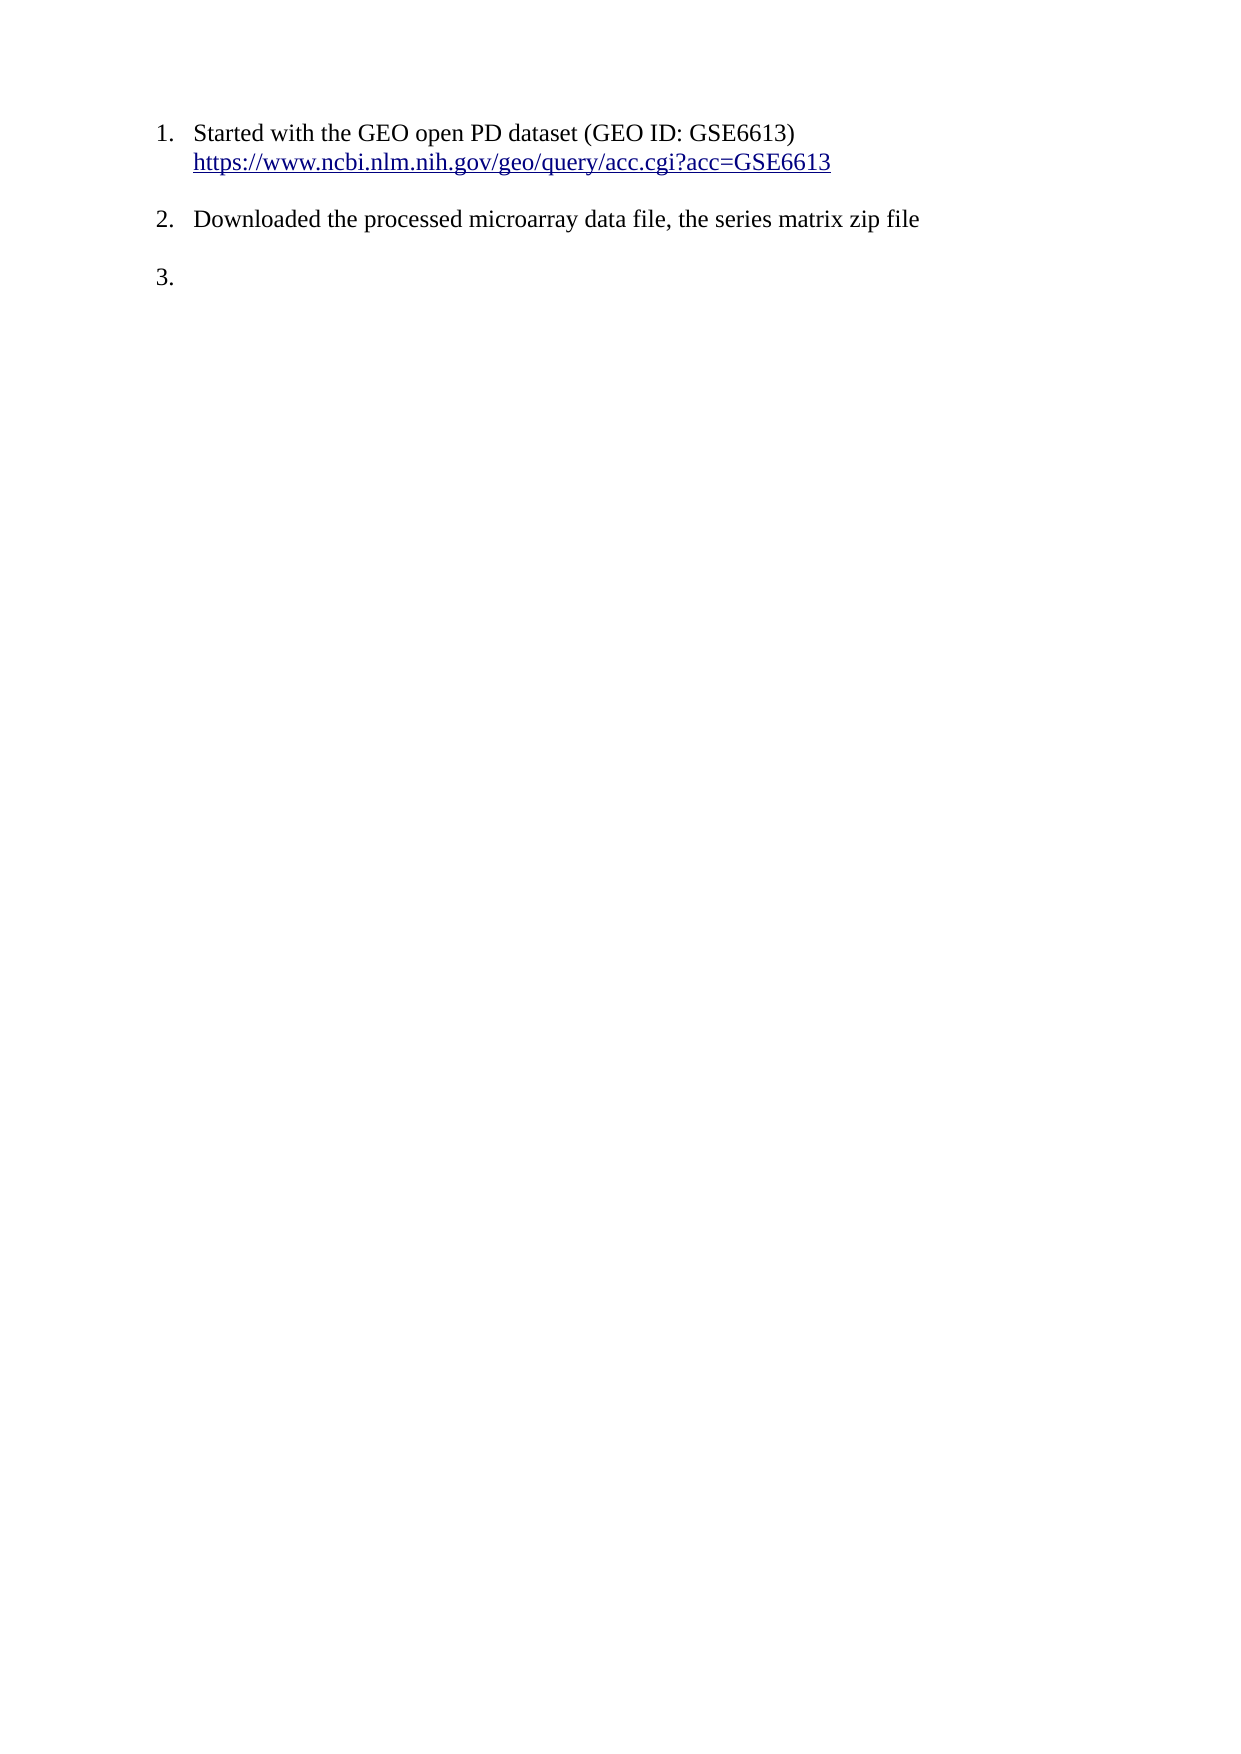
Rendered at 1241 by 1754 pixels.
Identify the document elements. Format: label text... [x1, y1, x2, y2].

list Started with the GEO open PD dataset (GEO ID: GSE6613) [156, 118, 1122, 147]
list Downloaded the processed microarray data file, the series matrix zip file [156, 204, 1122, 233]
list https://www.ncbi.nlm.nih.gov/geo/query/acc.cgi?acc=GSE6613 [156, 147, 1122, 176]
